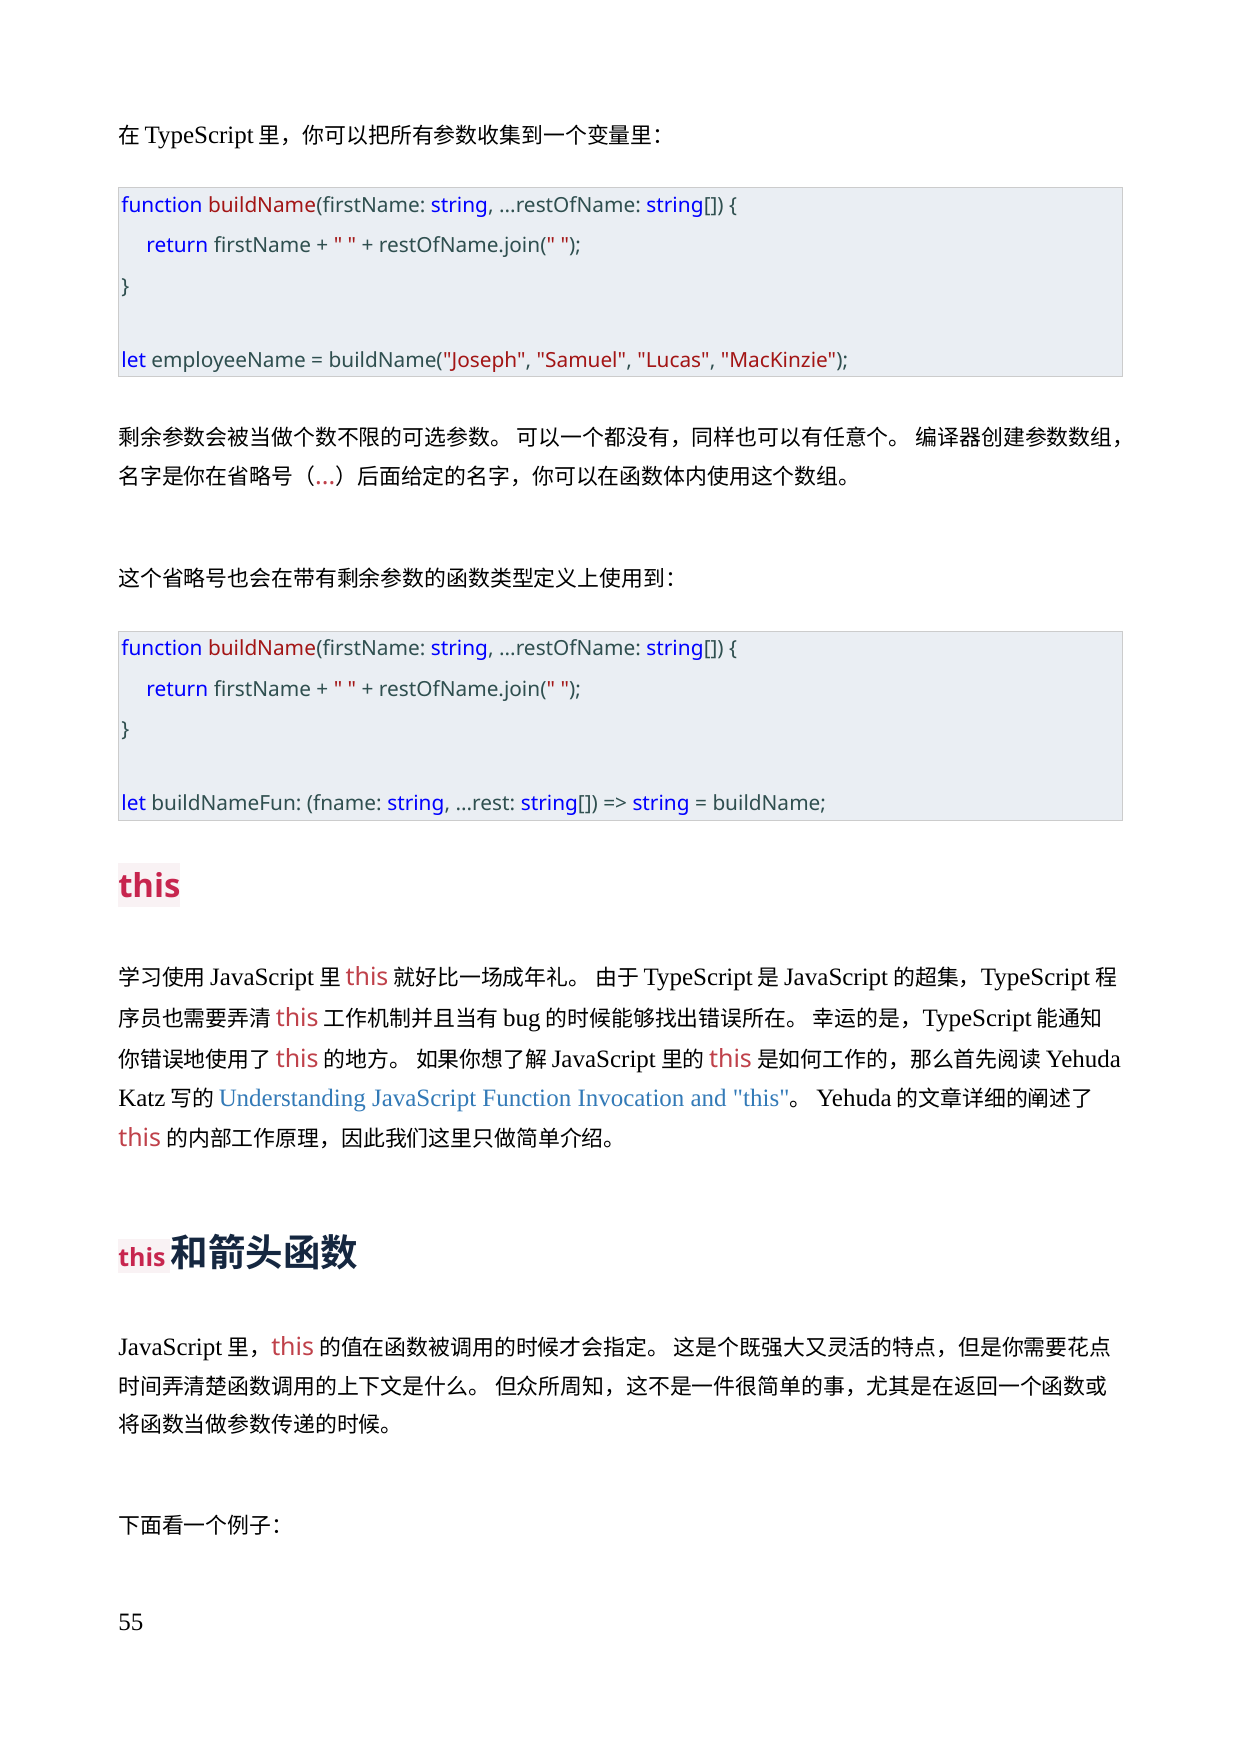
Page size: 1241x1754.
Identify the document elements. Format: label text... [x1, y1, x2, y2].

text } [119, 268, 1122, 299]
text function buildName(firstName: string, ...restOfName: string[]) { [119, 632, 1122, 662]
text let employeeName = buildName("Joseph", "Samuel", "Lucas", "MacKinzie"); [119, 342, 1122, 376]
text 下面看一个例子： [118, 1508, 1122, 1539]
text JavaScript里，this的值在函数被调用的时候才会指定。 这是个既强大又灵活的特点，但是你需要花点时间弄清楚函数调用的上下文是什么。 但众所周知，这不是一件很简单的事，尤其是在返回一个函数或将函数当做参数传递的时候。 [118, 1329, 1122, 1439]
text return firstName + " " + restOfName.join(" "); [119, 228, 1122, 259]
text 学习使用JavaScript里this就好比一场成年礼。 由于TypeScript是JavaScript的超集，TypeScript程序员也需要弄清this工作机制并且当有bug的时候能够找出错误所在。 幸运的是，TypeScript能通知你错误地使用了this的地方。 如果你想了解JavaScript里的this是如何工作的，那么首先阅读Yehuda Katz写的Understanding JavaScript Function Invocation and "this"。 Yehuda的文章详细的阐述了this的内部工作原理，因此我们这里只做简单介绍。 [118, 959, 1122, 1153]
text let buildNameFun: (fname: string, ...rest: string[]) => string = buildName; [119, 785, 1122, 820]
text return firstName + " " + restOfName.join(" "); [119, 671, 1122, 702]
subtitle this和箭头函数 [118, 1222, 1122, 1277]
text 在TypeScript里，你可以把所有参数收集到一个变量里： [118, 118, 1122, 150]
text function buildName(firstName: string, ...restOfName: string[]) { [119, 188, 1122, 219]
text 剩余参数会被当做个数不限的可选参数。 可以一个都没有，同样也可以有任意个。 编译器创建参数数组，名字是你在省略号（...）后面给定的名字，你可以在函数体内使用这个数组。 [118, 419, 1122, 492]
text } [119, 711, 1122, 743]
text 这个省略号也会在带有剩余参数的函数类型定义上使用到： [118, 561, 1122, 593]
subtitle this [118, 863, 1122, 907]
